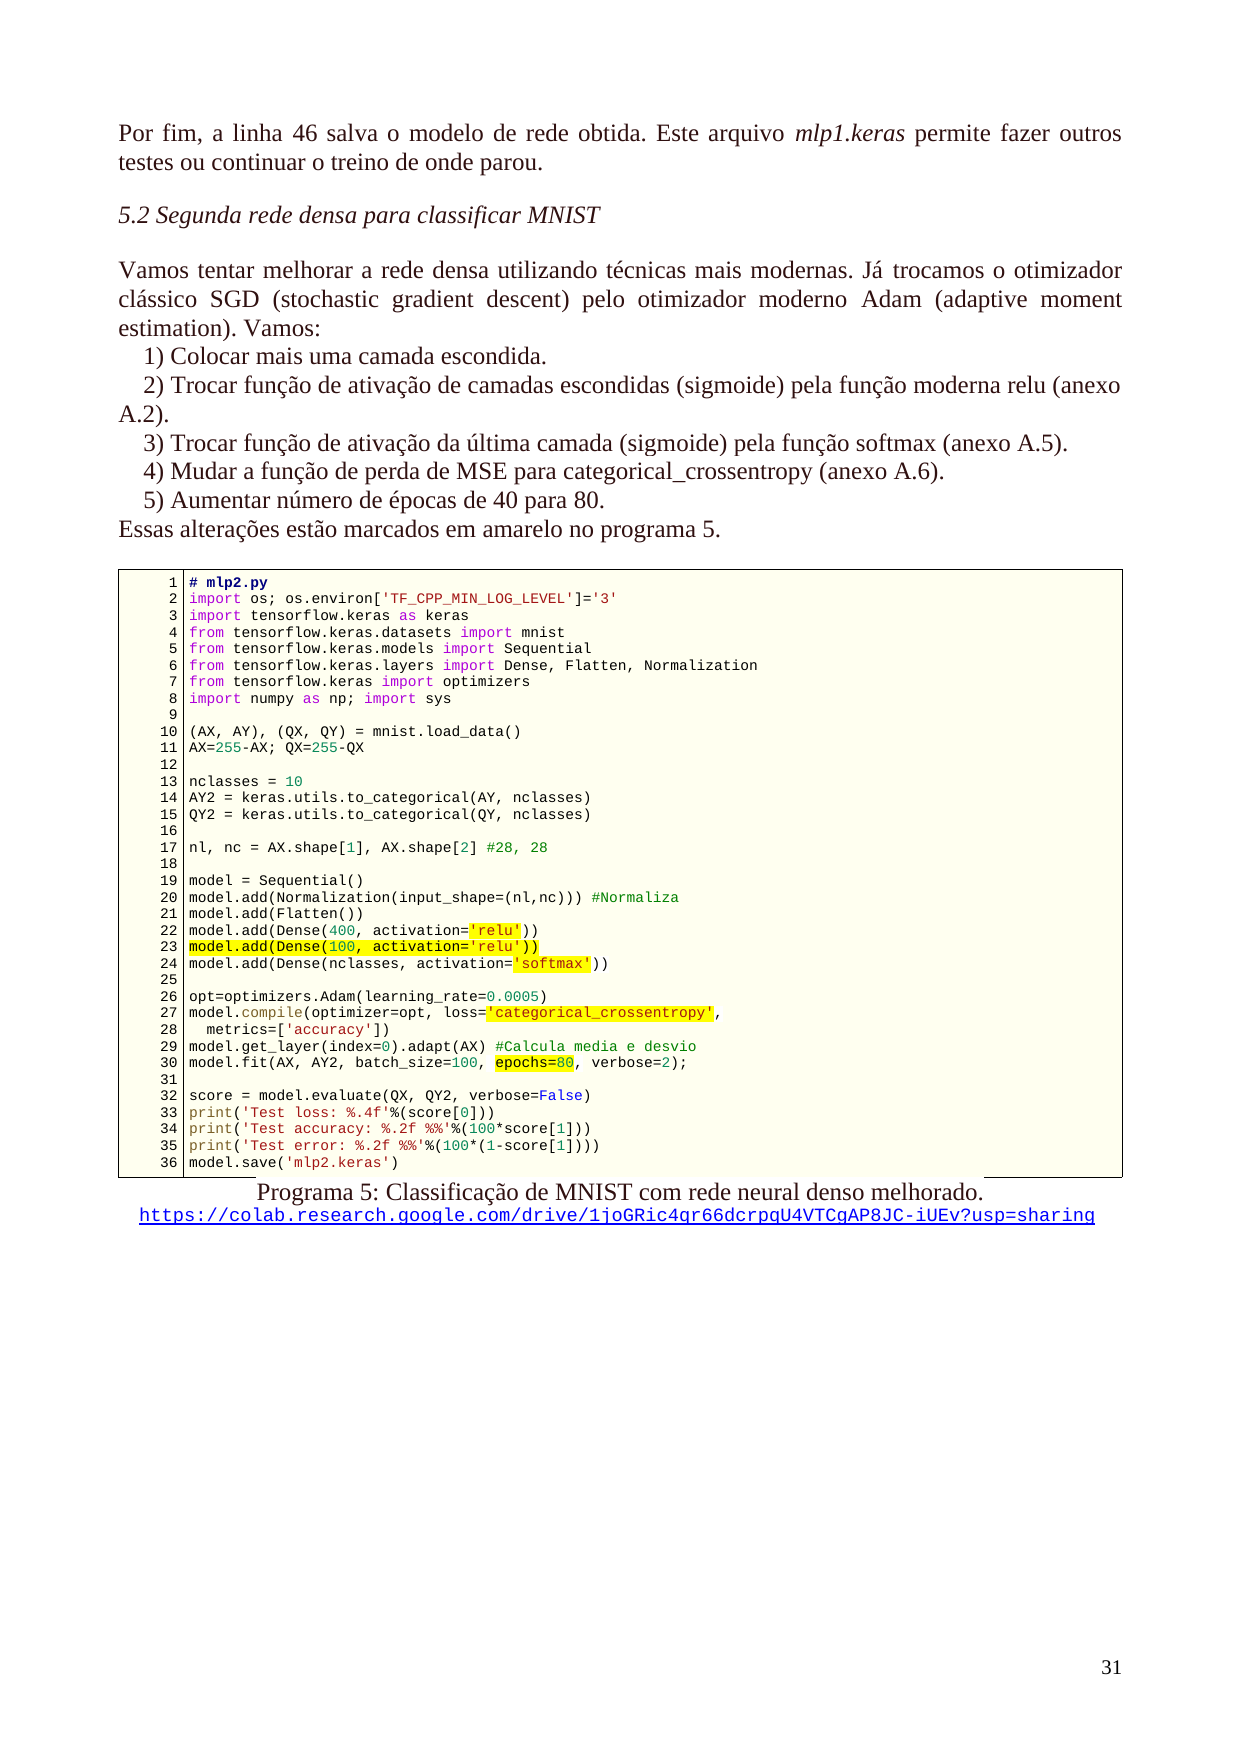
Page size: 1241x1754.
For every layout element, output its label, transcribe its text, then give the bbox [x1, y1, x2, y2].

table_header 1 2 3 4 5 6 7 8 9 10 11 12 13 14 15 16 17 18 19 20 21 22 23 24 25 26 27 28 29 30 31 32 33 34 35 36 [119, 570, 183, 1177]
text Essas alterações estão marcados em amarelo no programa 5. [118, 514, 1122, 543]
text https://colab.research.google.com/drive/1joGRic4qr66dcrpqU4VTCgAP8JC-iUEv?usp=sharing [118, 1206, 1122, 1227]
text 2) Trocar função de ativação de camadas escondidas (sigmoide) pela função moderna relu (anexo A.2). [118, 370, 1122, 428]
text 4) Mudar a função de perda de MSE para categorical_crossentropy (anexo A.6). [118, 456, 1122, 485]
text Por fim, a linha 46 salva o modelo de rede obtida. Este arquivo mlp1.keras permite fazer outros testes ou continuar o treino de onde parou. [118, 118, 1122, 176]
text Programa 5: Classificação de MNIST com rede neural denso melhorado. [118, 1178, 1122, 1206]
text 1) Colocar mais uma camada escondida. [118, 341, 1122, 370]
text 5) Aumentar número de épocas de 40 para 80. [118, 485, 1122, 514]
table_header # mlp2.py import os; os.environ['TF_CPP_MIN_LOG_LEVEL']='3' import tensorflow.keras as keras from tensorflow.keras.datasets import mnist from tensorflow.keras.models import Sequential from tensorflow.keras.layers import Dense, Flatten, Normalization from tensorflow.keras import optimizers import numpy as np; import sys (AX, AY), (QX, QY) = mnist.load_data() AX=255-AX; QX=255-QX nclasses = 10 AY2 = keras.utils.to_categorical(AY, nclasses) QY2 = keras.utils.to_categorical(QY, nclasses) nl, nc = AX.shape[1], AX.shape[2] #28, 28 model = Sequential() model.add(Normalization(input_shape=(nl,nc))) #Normaliza model.add(Flatten()) model.add(Dense(400, activation='relu')) model.add(Dense(100, activation='relu')) model.add(Dense(nclasses, activation='softmax')) opt=optimizers.Adam(learning_rate=0.0005) model.compile(optimizer=opt, loss='categorical_crossentropy', metrics=['accuracy']) model.get_layer(index=0).adapt(AX) #Calcula media e desvio model.fit(AX, AY2, batch_size=100, epochs=80, verbose=2); score = model.evaluate(QX, QY2, verbose=False) print('Test loss: %.4f'%(score[0])) print('Test accuracy: %.2f %%'%(100*score[1])) print('Test error: %.2f %%'%(100*(1-score[1]))) model.save('mlp2.keras') [184, 570, 1122, 1177]
text Vamos tentar melhorar a rede densa utilizando técnicas mais modernas. Já trocamos o otimizador clássico SGD (stochastic gradient descent) pelo otimizador moderno Adam (adaptive moment estimation). Vamos: [118, 255, 1122, 341]
text 5.2 Segunda rede densa para classificar MNIST [118, 200, 1122, 228]
text 3) Trocar função de ativação da última camada (sigmoide) pela função softmax (anexo A.5). [118, 428, 1122, 456]
